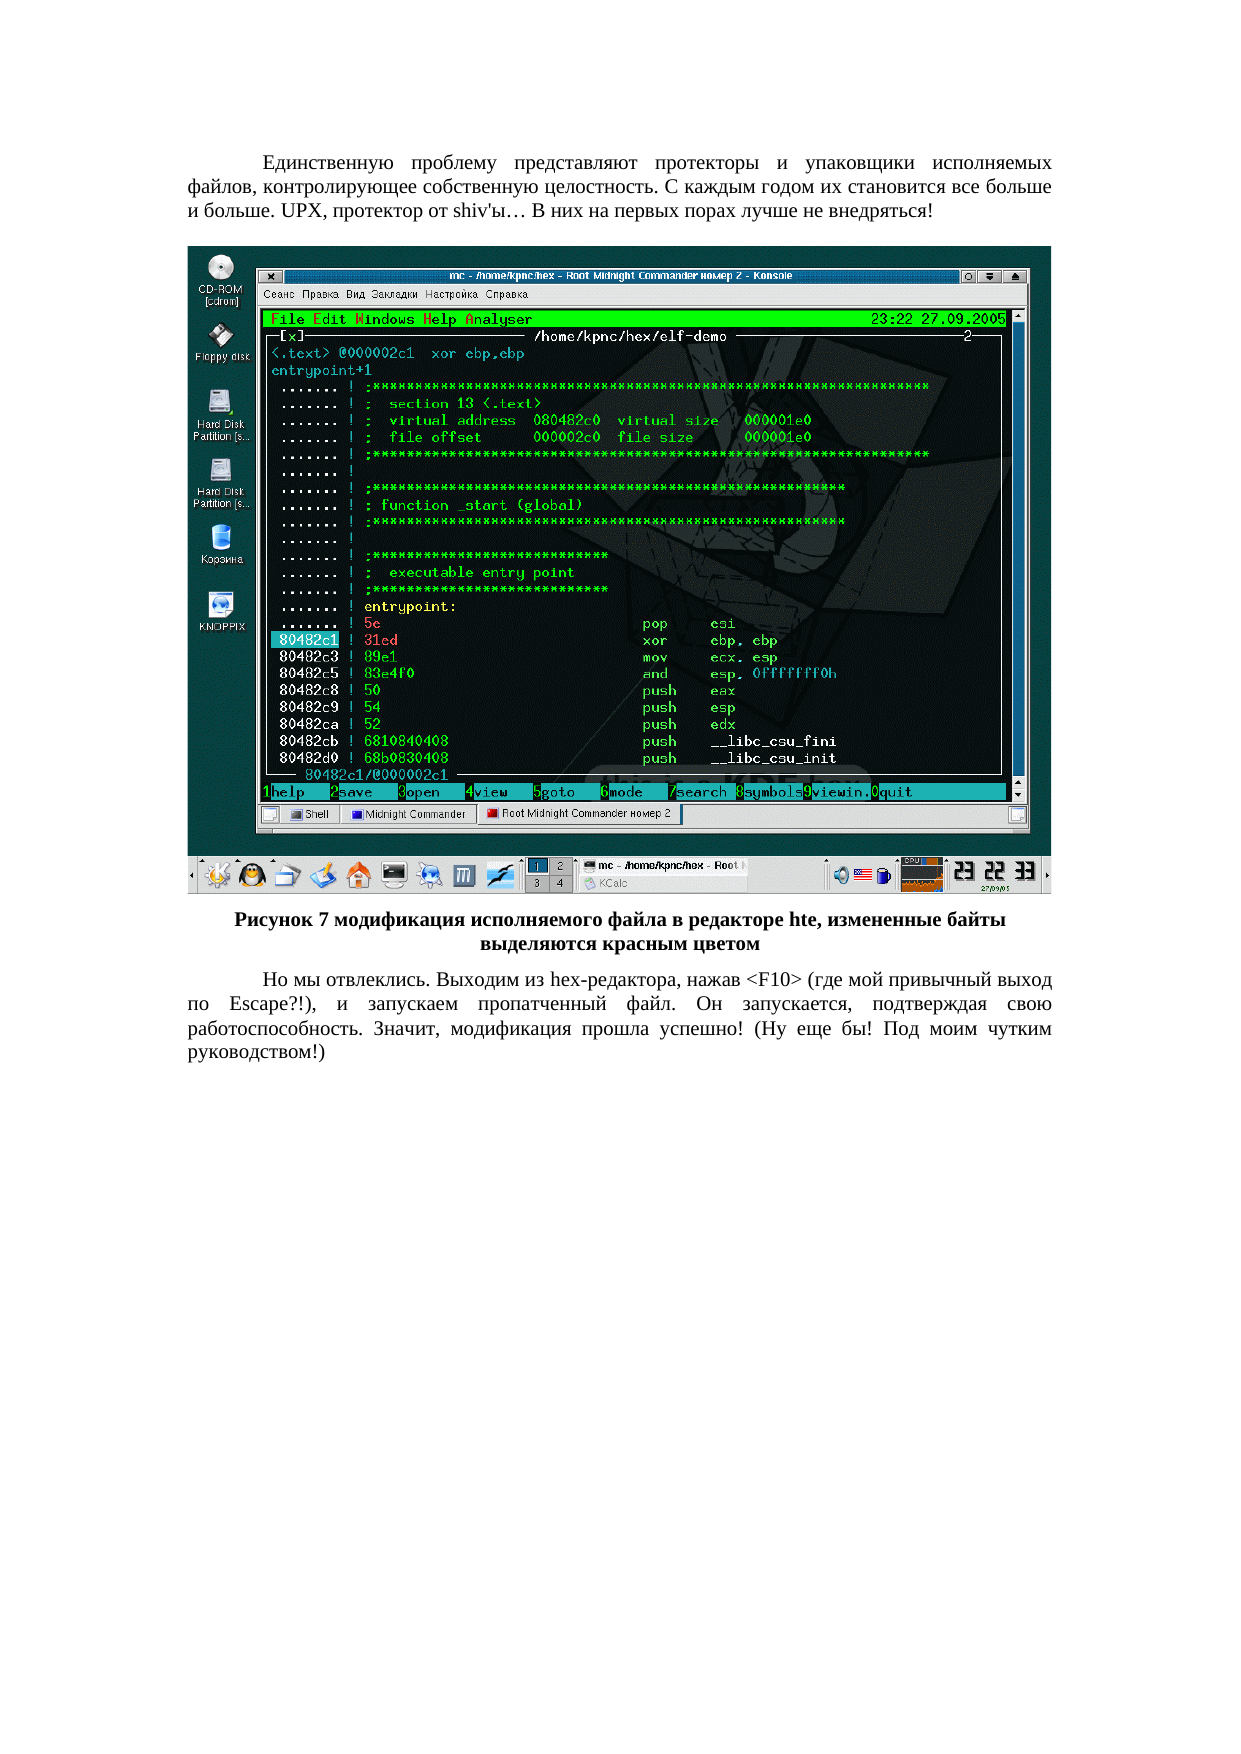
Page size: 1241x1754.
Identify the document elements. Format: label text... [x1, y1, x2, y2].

text Но мы отвлеклись. Выходим из hex-редактора, нажав <F10> (где мой привычный выход по Escape?!), и запускаем пропатченный файл. Он запускается, подтверждая свою работоспособность. Значит, модификация прошла успешно! (Ну еще бы! Под моим чутким руководством!) [187, 967, 1053, 1063]
picture [187, 246, 1052, 894]
text Рисунок 7 модификация исполняемого файла в редакторе hte, измененные байты выделяются красным цветом [187, 907, 1053, 955]
text Единственную проблему представляют протекторы и упаковщики исполняемых файлов, контролирующее собственную целостность. С каждым годом их становится все больше и больше. UPX, протектор от shiv'ы… В них на первых порах лучше не внедряться! [187, 150, 1053, 222]
